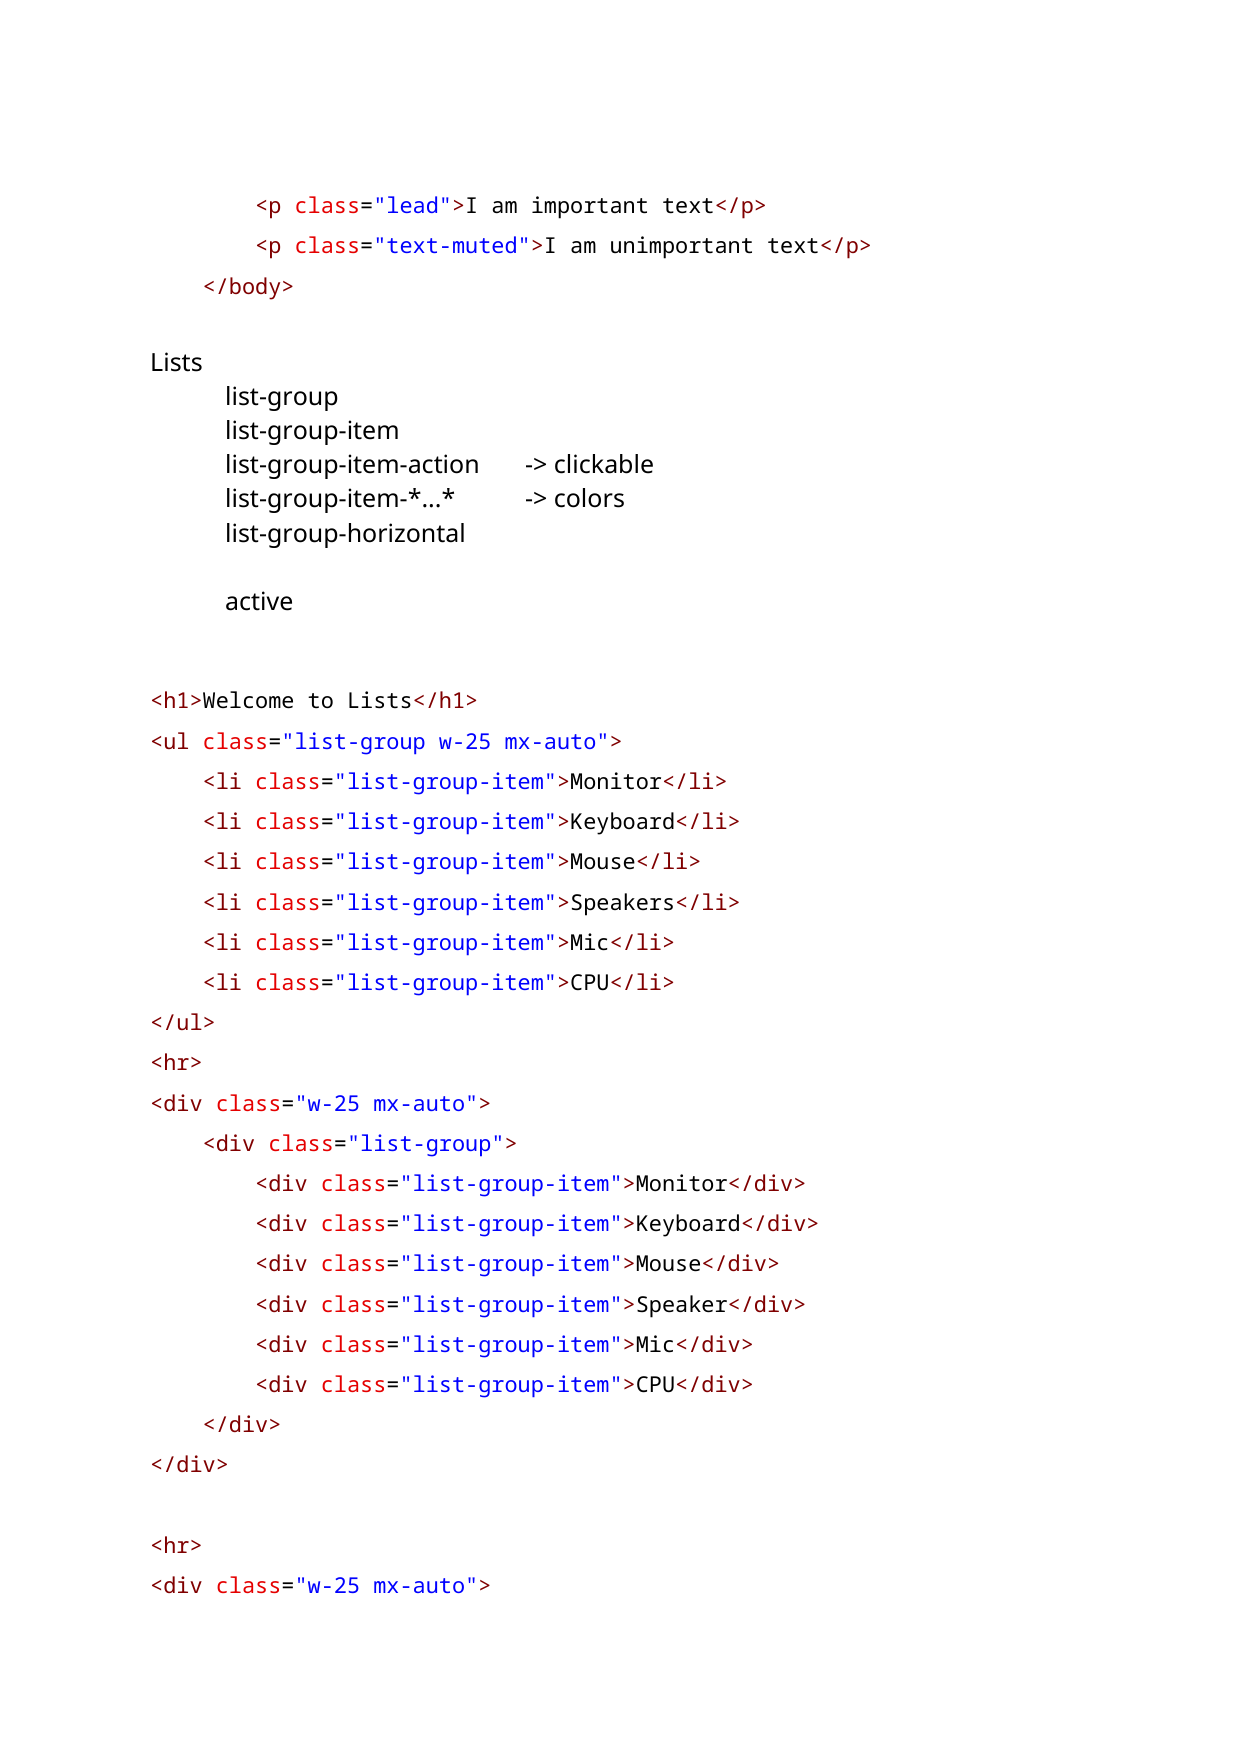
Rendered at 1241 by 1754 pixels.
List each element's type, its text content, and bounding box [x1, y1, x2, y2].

text <li class="list-group-item">Monitor</li> [150, 766, 1090, 796]
text list-group [150, 379, 1090, 413]
text <div class="list-group-item">CPU</div> [150, 1369, 1090, 1399]
text <li class="list-group-item">CPU</li> [150, 967, 1090, 997]
text <li class="list-group-item">Mic</li> [150, 927, 1090, 957]
text <li class="list-group-item">Mouse</li> [150, 846, 1090, 876]
text <div class="list-group"> [150, 1128, 1090, 1158]
text list-group-horizontal [150, 515, 1090, 549]
text </div> [150, 1409, 1090, 1439]
text list-group-item [150, 413, 1090, 447]
text <div class="list-group-item">Mouse</div> [150, 1248, 1090, 1278]
text <div class="list-group-item">Speaker</div> [150, 1289, 1090, 1318]
text active [150, 583, 1090, 617]
text <div class="w-25 mx-auto"> [150, 1088, 1090, 1117]
text list-group-item-*...* -> colors [150, 481, 1090, 515]
text <h1>Welcome to Lists</h1> [150, 686, 1090, 715]
text <ul class="list-group w-25 mx-auto"> [150, 726, 1090, 756]
text <hr> [150, 1530, 1090, 1560]
text <p class="text-muted">I am unimportant text</p> [150, 230, 1090, 260]
text Lists [150, 345, 1090, 379]
text <p class="lead">I am important text</p> [150, 190, 1090, 220]
text </body> [150, 271, 1090, 300]
text <li class="list-group-item">Keyboard</li> [150, 806, 1090, 836]
text list-group-item-action -> clickable [150, 447, 1090, 481]
text <div class="list-group-item">Mic</div> [150, 1329, 1090, 1359]
text <hr> [150, 1047, 1090, 1077]
text </div> [150, 1449, 1090, 1479]
text <div class="list-group-item">Monitor</div> [150, 1168, 1090, 1198]
text <div class="w-25 mx-auto"> [150, 1570, 1090, 1600]
text <li class="list-group-item">Speakers</li> [150, 887, 1090, 916]
text </ul> [150, 1007, 1090, 1037]
text <div class="list-group-item">Keyboard</div> [150, 1208, 1090, 1238]
